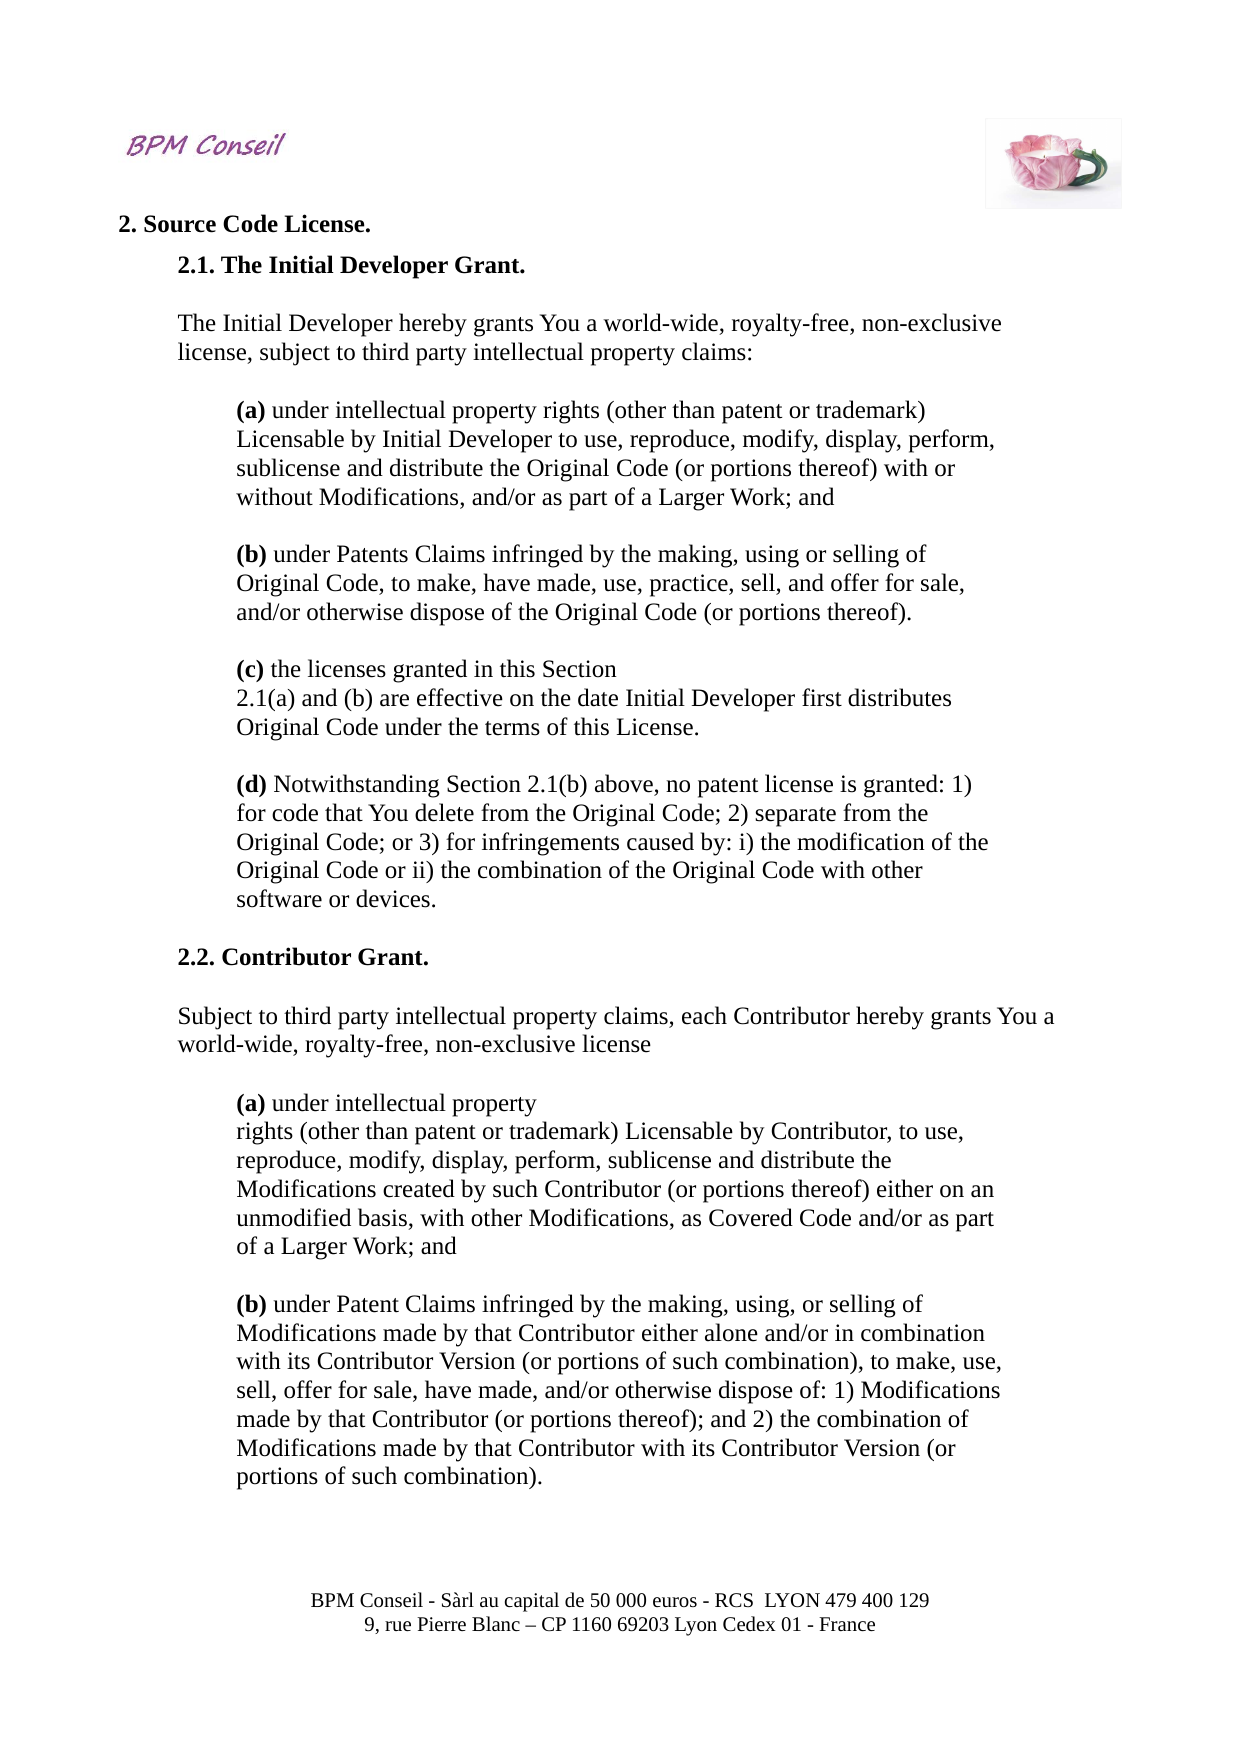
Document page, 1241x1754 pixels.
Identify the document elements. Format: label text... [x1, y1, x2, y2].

text 2.1. The Initial Developer Grant. [177, 250, 1063, 279]
text 2.2. Contributor Grant. [177, 942, 1063, 971]
text 2. Source Code License. [118, 176, 1122, 238]
text Subject to third party intellectual property claims, each Contributor hereby grants You a world-wide, royalty-free, non-exclusive license [177, 1001, 1063, 1058]
picture [118, 118, 309, 172]
text (a) under intellectual property rights (other than patent or trademark) Licensable by Initial Developer to use, reproduce, modify, display, perform, sublicense and distribute the Original Code (or portions thereof) with or without Modifications, and/or as part of a Larger Work; and (b) under Patents Claims infringed by the making, using or selling of Original Code, to make, have made, use, practice, sell, and offer for sale, and/or otherwise dispose of the Original Code (or portions thereof). (c) the licenses granted in this Section 2.1(a) and (b) are effective on the date Initial Developer first distributes Original Code under the terms of this License. (d) Notwithstanding Section 2.1(b) above, no patent license is granted: 1) for code that You delete from the Original Code; 2) separate from the Original Code; or 3) for infringements caused by: i) the modification of the Original Code or ii) the combination of the Original Code with other software or devices. [236, 396, 1004, 913]
picture [985, 118, 1122, 209]
text The Initial Developer hereby grants You a world-wide, royalty-free, non-exclusive license, subject to third party intellectual property claims: [177, 308, 1063, 366]
text (a) under intellectual property rights (other than patent or trademark) Licensable by Contributor, to use, reproduce, modify, display, perform, sublicense and distribute the Modifications created by such Contributor (or portions thereof) either on an unmodified basis, with other Modifications, as Covered Code and/or as part of a Larger Work; and (b) under Patent Claims infringed by the making, using, or selling of Modifications made by that Contributor either alone and/or in combination with its Contributor Version (or portions of such combination), to make, use, sell, offer for sale, have made, and/or otherwise dispose of: 1) Modifications made by that Contributor (or portions thereof); and 2) the combination of Modifications made by that Contributor with its Contributor Version (or portions of such combination). [236, 1088, 1004, 1519]
